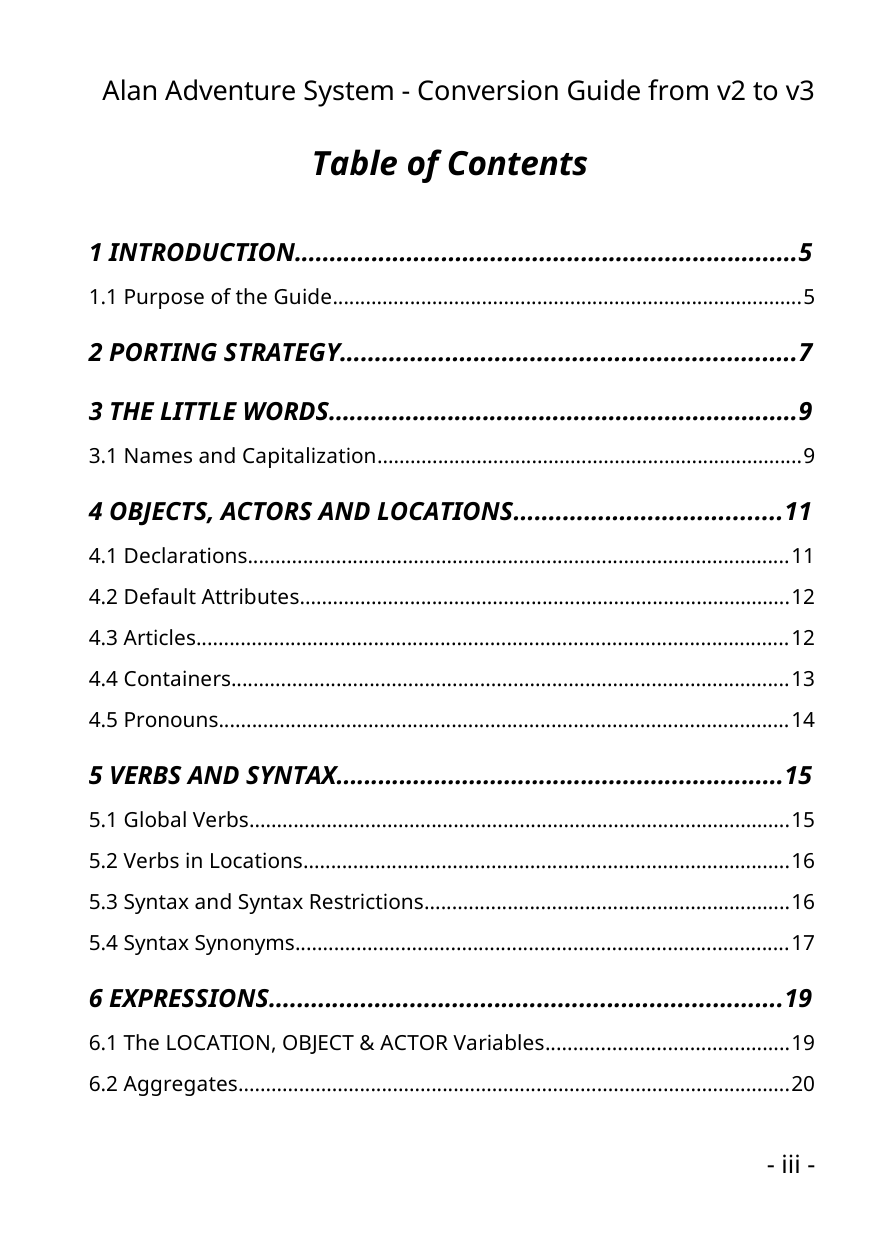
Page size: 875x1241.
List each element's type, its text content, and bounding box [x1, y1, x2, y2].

text 3.1 Names and Capitalization 9 [88, 441, 815, 469]
text 1 Introduction 5 [88, 235, 815, 269]
text 5.1 Global Verbs 15 [88, 805, 815, 833]
text 4.1 Declarations 11 [88, 541, 815, 569]
text 5.3 Syntax and Syntax Restrictions 16 [88, 887, 815, 915]
text 5.2 Verbs in Locations 16 [88, 846, 815, 874]
text 3 The Little Words 9 [88, 394, 815, 428]
text 4.2 Default Attributes 12 [88, 582, 815, 610]
text 4 Objects, Actors and Locations 11 [88, 494, 815, 528]
text 5 Verbs and Syntax 15 [88, 758, 815, 792]
text 4.3 Articles 12 [88, 623, 815, 651]
text 4.4 Containers 13 [88, 664, 815, 692]
text 6 Expressions 19 [88, 981, 815, 1015]
text 5.4 Syntax Synonyms 17 [88, 928, 815, 956]
text 6.2 Aggregates 20 [88, 1069, 815, 1097]
text 4.5 Pronouns 14 [88, 705, 815, 733]
text 2 Porting Strategy 7 [88, 335, 815, 369]
text 6.1 The LOCATION, OBJECT & ACTOR Variables 19 [88, 1028, 815, 1056]
text 1.1 Purpose of the Guide 5 [88, 282, 815, 310]
subtitle Table of Contents [88, 139, 815, 185]
